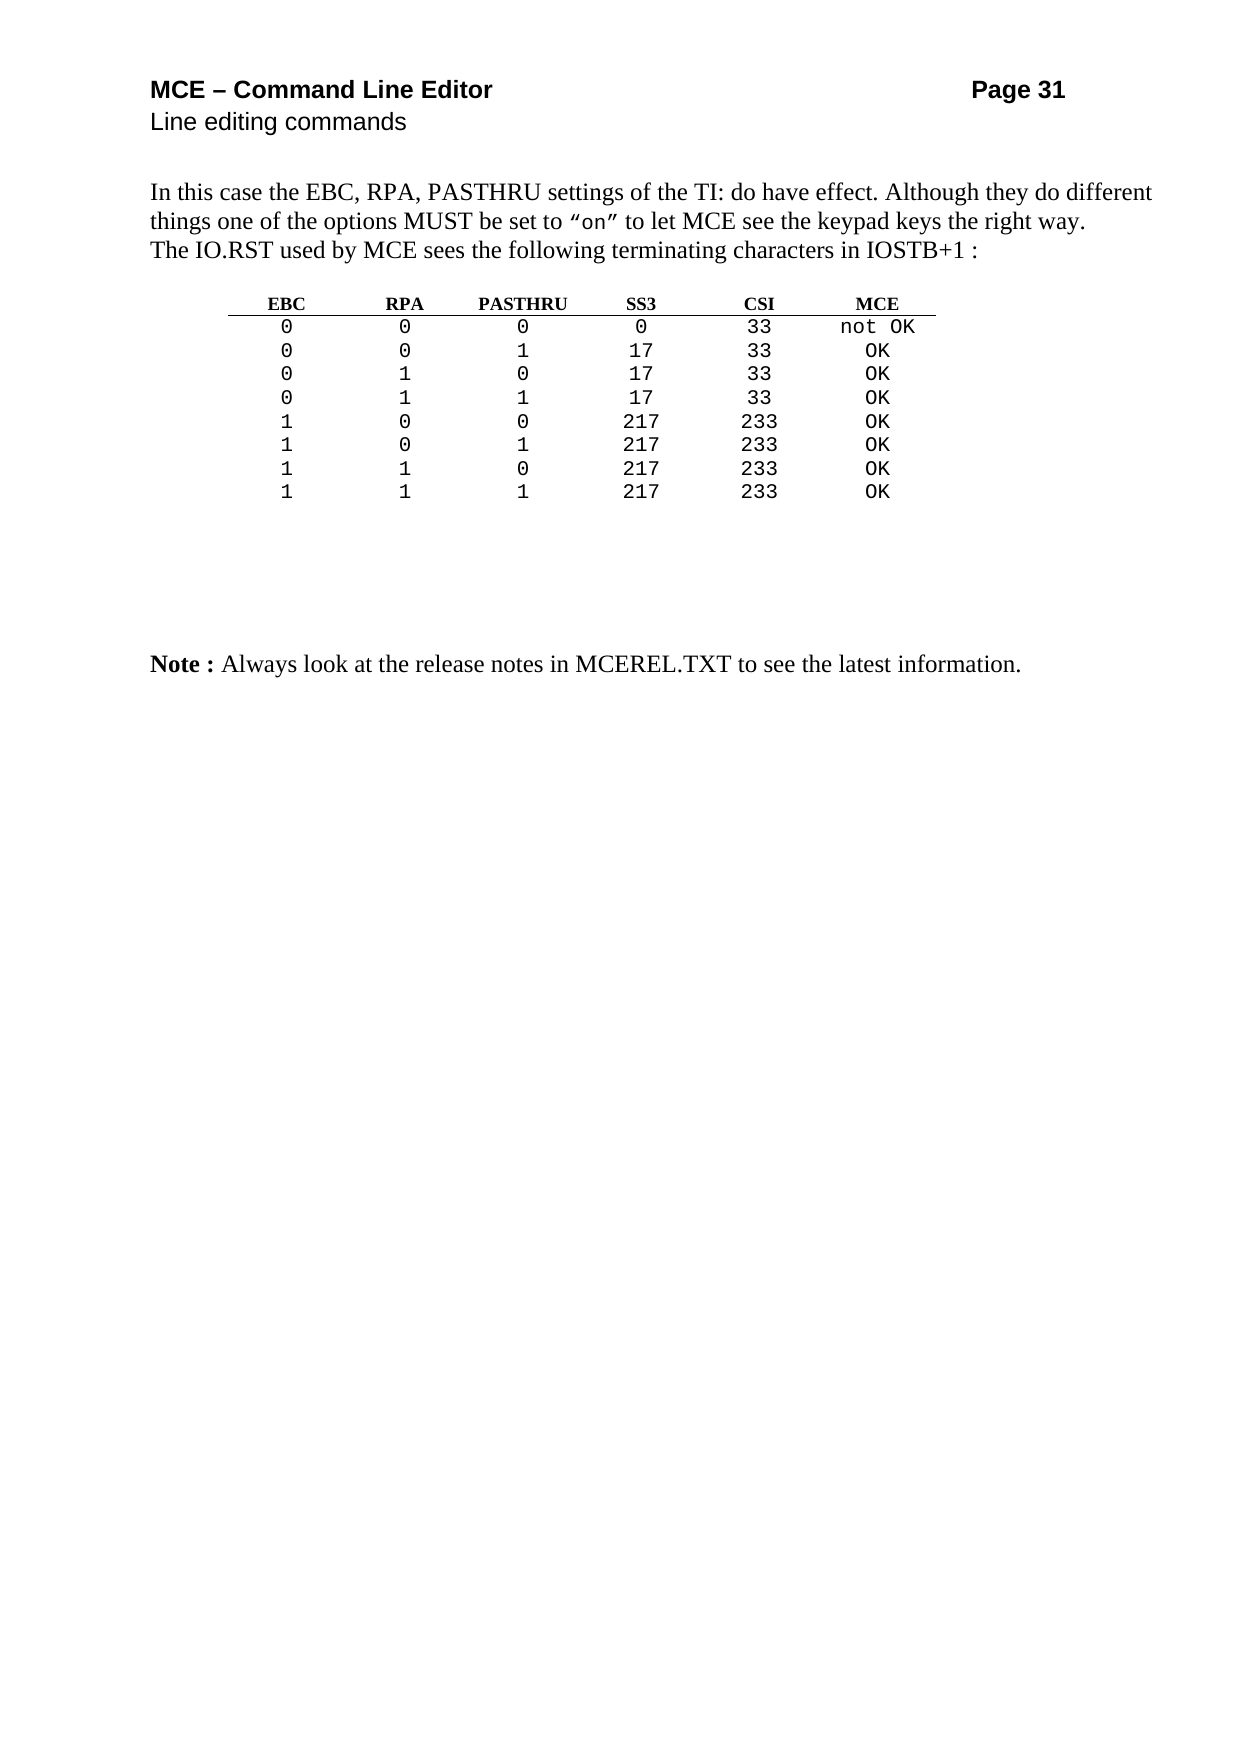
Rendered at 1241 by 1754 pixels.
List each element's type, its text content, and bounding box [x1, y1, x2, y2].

table_cell 217 [582, 458, 700, 482]
table_cell 0 [582, 316, 700, 340]
table_cell OK [818, 340, 936, 363]
table_cell 0 [464, 316, 582, 340]
table_cell OK [818, 482, 936, 505]
table_cell OK [818, 434, 936, 458]
table_cell 0 [346, 340, 464, 363]
table_cell 1 [228, 482, 346, 505]
table_cell 0 [464, 458, 582, 482]
table_cell 233 [700, 434, 818, 458]
text The IO.RST used by MCE sees the following terminating characters in IOSTB+1 : [150, 235, 1181, 264]
table_cell 1 [228, 411, 346, 434]
table_cell 1 [346, 482, 464, 505]
table_header PASTHRU [464, 293, 582, 314]
table_cell OK [818, 387, 936, 411]
table_cell 33 [700, 340, 818, 363]
table_cell 1 [464, 340, 582, 363]
table_cell OK [818, 363, 936, 387]
table_header RPA [346, 293, 464, 314]
table_cell 1 [228, 434, 346, 458]
table_cell 0 [228, 340, 346, 363]
table_cell OK [818, 458, 936, 482]
table_cell 33 [700, 316, 818, 340]
table_cell 17 [582, 363, 700, 387]
table_cell 1 [346, 363, 464, 387]
table_cell 1 [228, 458, 346, 482]
table_cell 0 [346, 316, 464, 340]
table_cell 0 [346, 434, 464, 458]
table_cell 1 [464, 387, 582, 411]
table_cell 217 [582, 482, 700, 505]
table_cell 233 [700, 411, 818, 434]
table_cell 1 [464, 482, 582, 505]
table_cell 0 [228, 363, 346, 387]
table_cell 233 [700, 458, 818, 482]
table_cell 217 [582, 434, 700, 458]
table_cell 33 [700, 363, 818, 387]
table_cell OK [818, 411, 936, 434]
table_header SS3 [582, 293, 700, 314]
table_cell 17 [582, 387, 700, 411]
table_header EBC [228, 293, 346, 314]
table_header CSI [700, 293, 818, 314]
table_header MCE [818, 293, 936, 314]
table_cell 17 [582, 340, 700, 363]
table_cell 1 [346, 458, 464, 482]
table_cell 0 [346, 411, 464, 434]
table_cell 0 [228, 316, 346, 340]
table_cell 217 [582, 411, 700, 434]
table_cell not OK [818, 316, 936, 340]
table_cell 0 [464, 363, 582, 387]
table_cell 1 [346, 387, 464, 411]
text Note : Always look at the release notes in MCEREL.TXT to see the latest information. [150, 649, 1181, 678]
table_cell 233 [700, 482, 818, 505]
table_cell 1 [464, 434, 582, 458]
table_cell 0 [228, 387, 346, 411]
table_cell 33 [700, 387, 818, 411]
table_cell 0 [464, 411, 582, 434]
text In this case the EBC, RPA, PASTHRU settings of the TI: do have effect. Although they do different things one of the options MUST be set to “on” to let MCE see the keypad keys the right way. [150, 177, 1181, 235]
